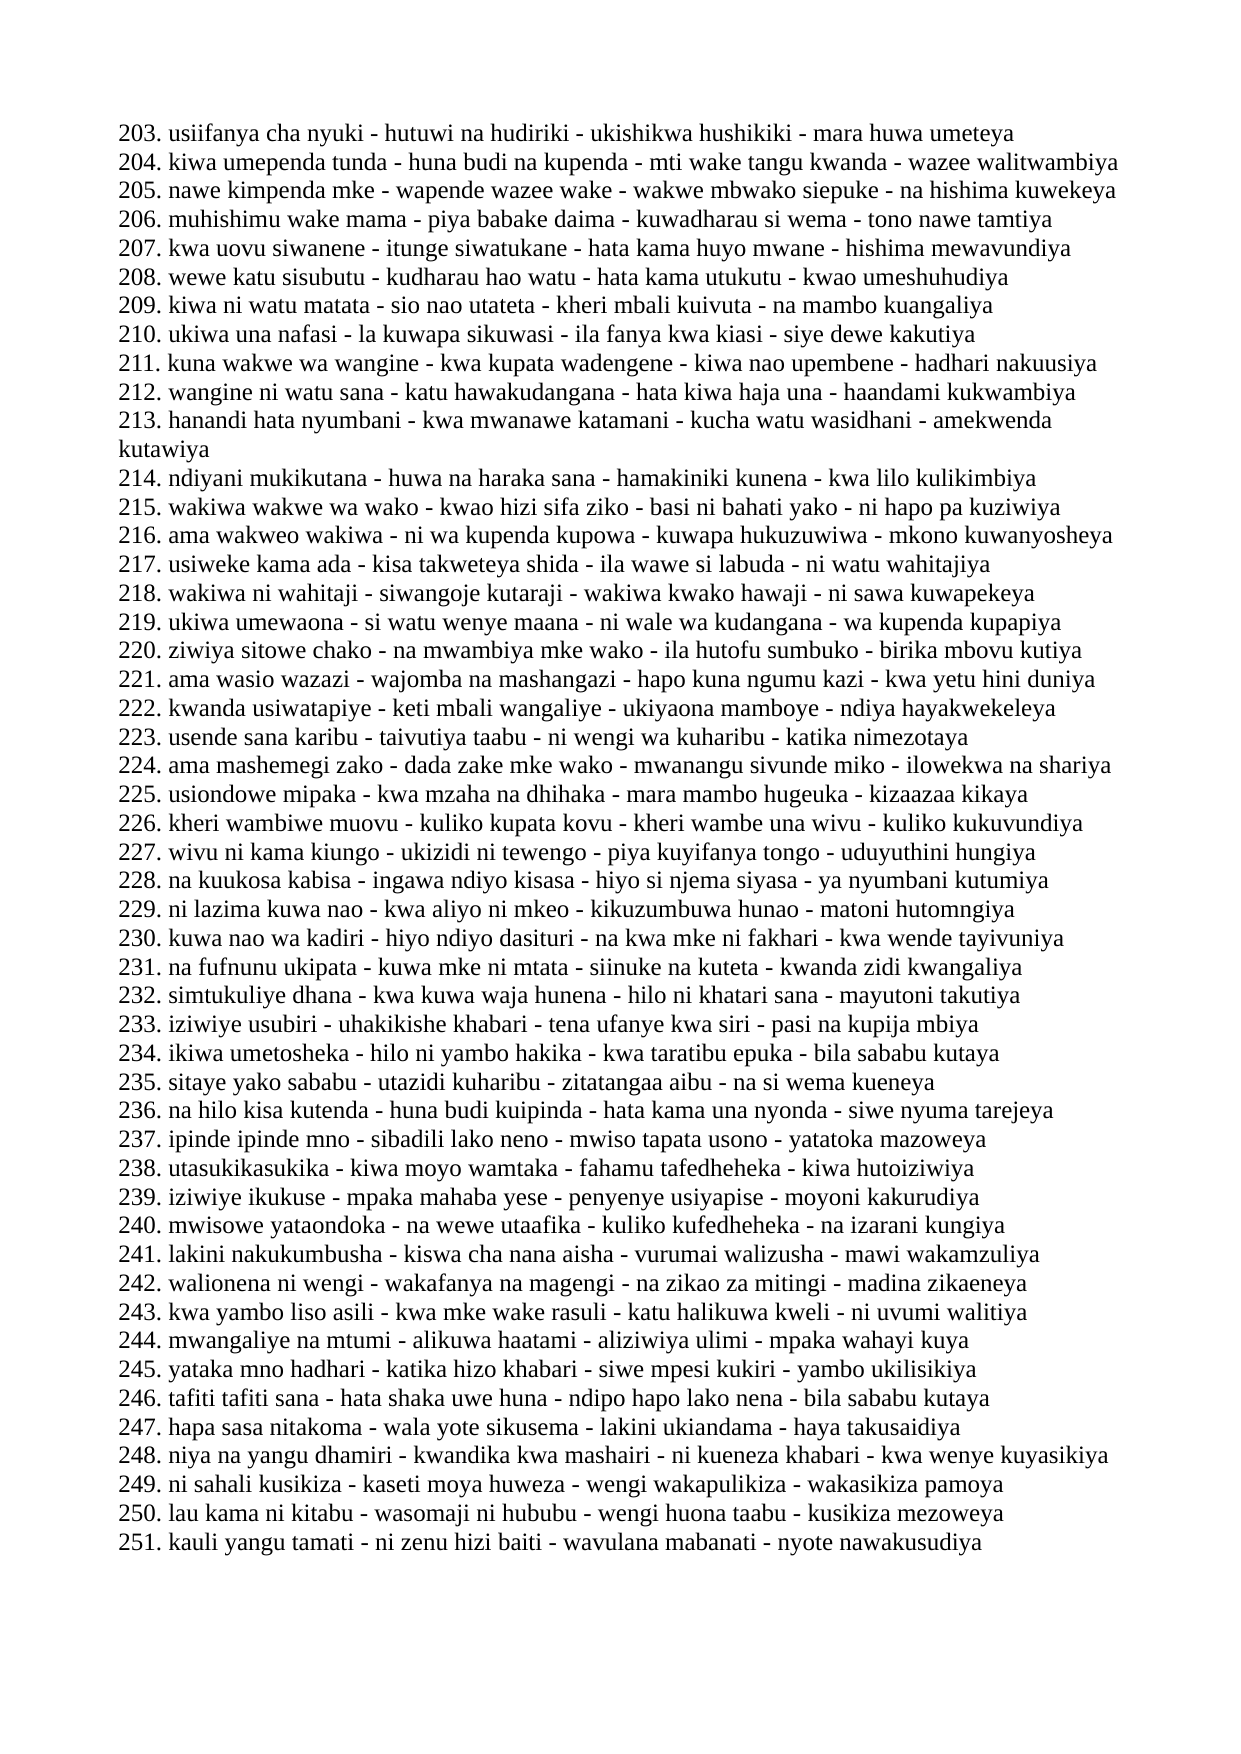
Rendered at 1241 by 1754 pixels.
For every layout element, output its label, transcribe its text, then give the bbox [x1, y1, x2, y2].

text 249. ni sahali kusikiza - kaseti moya huweza - wengi wakapulikiza - wakasikiza pamoya [118, 1469, 1122, 1498]
text 219. ukiwa umewaona - si watu wenye maana - ni wale wa kudangana - wa kupenda kupapiya [118, 607, 1122, 636]
text 203. usiifanya cha nyuki - hutuwi na hudiriki - ukishikwa hushikiki - mara huwa umeteya [118, 118, 1122, 147]
text 235. sitaye yako sababu - utazidi kuharibu - zitatangaa aibu - na si wema kueneya [118, 1067, 1122, 1096]
text 213. hanandi hata nyumbani - kwa mwanawe katamani - kucha watu wasidhani - amekwenda kutawiya [118, 406, 1122, 463]
text 227. wivu ni kama kiungo - ukizidi ni tewengo - piya kuyifanya tongo - uduyuthini hungiya [118, 837, 1122, 866]
text 205. nawe kimpenda mke - wapende wazee wake - wakwe mbwako siepuke - na hishima kuwekeya [118, 176, 1122, 204]
text 247. hapa sasa nitakoma - wala yote sikusema - lakini ukiandama - haya takusaidiya [118, 1412, 1122, 1441]
text 214. ndiyani mukikutana - huwa na haraka sana - hamakiniki kunena - kwa lilo kulikimbiya [118, 463, 1122, 492]
text 243. kwa yambo liso asili - kwa mke wake rasuli - katu halikuwa kweli - ni uvumi walitiya [118, 1297, 1122, 1326]
text 229. ni lazima kuwa nao - kwa aliyo ni mkeo - kikuzumbuwa hunao - matoni hutomngiya [118, 894, 1122, 923]
text 250. lau kama ni kitabu - wasomaji ni hububu - wengi huona taabu - kusikiza mezoweya [118, 1498, 1122, 1527]
text 216. ama wakweo wakiwa - ni wa kupenda kupowa - kuwapa hukuzuwiwa - mkono kuwanyosheya [118, 521, 1122, 549]
text 245. yataka mno hadhari - katika hizo khabari - siwe mpesi kukiri - yambo ukilisikiya [118, 1354, 1122, 1383]
text 251. kauli yangu tamati - ni zenu hizi baiti - wavulana mabanati - nyote nawakusudiya [118, 1527, 1122, 1556]
text 242. walionena ni wengi - wakafanya na magengi - na zikao za mitingi - madina zikaeneya [118, 1268, 1122, 1297]
text 223. usende sana karibu - taivutiya taabu - ni wengi wa kuharibu - katika nimezotaya [118, 722, 1122, 751]
text 210. ukiwa una nafasi - la kuwapa sikuwasi - ila fanya kwa kiasi - siye dewe kakutiya [118, 319, 1122, 348]
text 238. utasukikasukika - kiwa moyo wamtaka - fahamu tafedheheka - kiwa hutoiziwiya [118, 1153, 1122, 1182]
text 237. ipinde ipinde mno - sibadili lako neno - mwiso tapata usono - yatatoka mazoweya [118, 1124, 1122, 1153]
text 204. kiwa umependa tunda - huna budi na kupenda - mti wake tangu kwanda - wazee walitwambiya [118, 147, 1122, 176]
text 246. tafiti tafiti sana - hata shaka uwe huna - ndipo hapo lako nena - bila sababu kutaya [118, 1383, 1122, 1412]
text 211. kuna wakwe wa wangine - kwa kupata wadengene - kiwa nao upembene - hadhari nakuusiya [118, 348, 1122, 377]
text 248. niya na yangu dhamiri - kwandika kwa mashairi - ni kueneza khabari - kwa wenye kuyasikiya [118, 1441, 1122, 1469]
text 239. iziwiye ikukuse - mpaka mahaba yese - penyenye usiyapise - moyoni kakurudiya [118, 1182, 1122, 1211]
text 208. wewe katu sisubutu - kudharau hao watu - hata kama utukutu - kwao umeshuhudiya [118, 262, 1122, 291]
text 241. lakini nakukumbusha - kiswa cha nana aisha - vurumai walizusha - mawi wakamzuliya [118, 1239, 1122, 1268]
text 232. simtukuliye dhana - kwa kuwa waja hunena - hilo ni khatari sana - mayutoni takutiya [118, 981, 1122, 1009]
text 215. wakiwa wakwe wa wako - kwao hizi sifa ziko - basi ni bahati yako - ni hapo pa kuziwiya [118, 492, 1122, 521]
text 228. na kuukosa kabisa - ingawa ndiyo kisasa - hiyo si njema siyasa - ya nyumbani kutumiya [118, 866, 1122, 894]
text 226. kheri wambiwe muovu - kuliko kupata kovu - kheri wambe una wivu - kuliko kukuvundiya [118, 808, 1122, 837]
text 217. usiweke kama ada - kisa takweteya shida - ila wawe si labuda - ni watu wahitajiya [118, 549, 1122, 578]
text 206. muhishimu wake mama - piya babake daima - kuwadharau si wema - tono nawe tamtiya [118, 204, 1122, 233]
text 212. wangine ni watu sana - katu hawakudangana - hata kiwa haja una - haandami kukwambiya [118, 377, 1122, 406]
text 209. kiwa ni watu matata - sio nao utateta - kheri mbali kuivuta - na mambo kuangaliya [118, 291, 1122, 319]
text 218. wakiwa ni wahitaji - siwangoje kutaraji - wakiwa kwako hawaji - ni sawa kuwapekeya [118, 578, 1122, 607]
text 224. ama mashemegi zako - dada zake mke wako - mwanangu sivunde miko - ilowekwa na shariya [118, 751, 1122, 779]
text 207. kwa uovu siwanene - itunge siwatukane - hata kama huyo mwane - hishima mewavundiya [118, 233, 1122, 262]
text 244. mwangaliye na mtumi - alikuwa haatami - aliziwiya ulimi - mpaka wahayi kuya [118, 1326, 1122, 1354]
text 234. ikiwa umetosheka - hilo ni yambo hakika - kwa taratibu epuka - bila sababu kutaya [118, 1038, 1122, 1067]
text 222. kwanda usiwatapiye - keti mbali wangaliye - ukiyaona mamboye - ndiya hayakwekeleya [118, 693, 1122, 722]
text 233. iziwiye usubiri - uhakikishe khabari - tena ufanye kwa siri - pasi na kupija mbiya [118, 1009, 1122, 1038]
text 220. ziwiya sitowe chako - na mwambiya mke wako - ila hutofu sumbuko - birika mbovu kutiya [118, 636, 1122, 664]
text 221. ama wasio wazazi - wajomba na mashangazi - hapo kuna ngumu kazi - kwa yetu hini duniya [118, 664, 1122, 693]
text 230. kuwa nao wa kadiri - hiyo ndiyo dasituri - na kwa mke ni fakhari - kwa wende tayivuniya [118, 923, 1122, 952]
text 236. na hilo kisa kutenda - huna budi kuipinda - hata kama una nyonda - siwe nyuma tarejeya [118, 1096, 1122, 1124]
text 225. usiondowe mipaka - kwa mzaha na dhihaka - mara mambo hugeuka - kizaazaa kikaya [118, 779, 1122, 808]
text 240. mwisowe yataondoka - na wewe utaafika - kuliko kufedheheka - na izarani kungiya [118, 1211, 1122, 1239]
text 231. na fufnunu ukipata - kuwa mke ni mtata - siinuke na kuteta - kwanda zidi kwangaliya [118, 952, 1122, 981]
